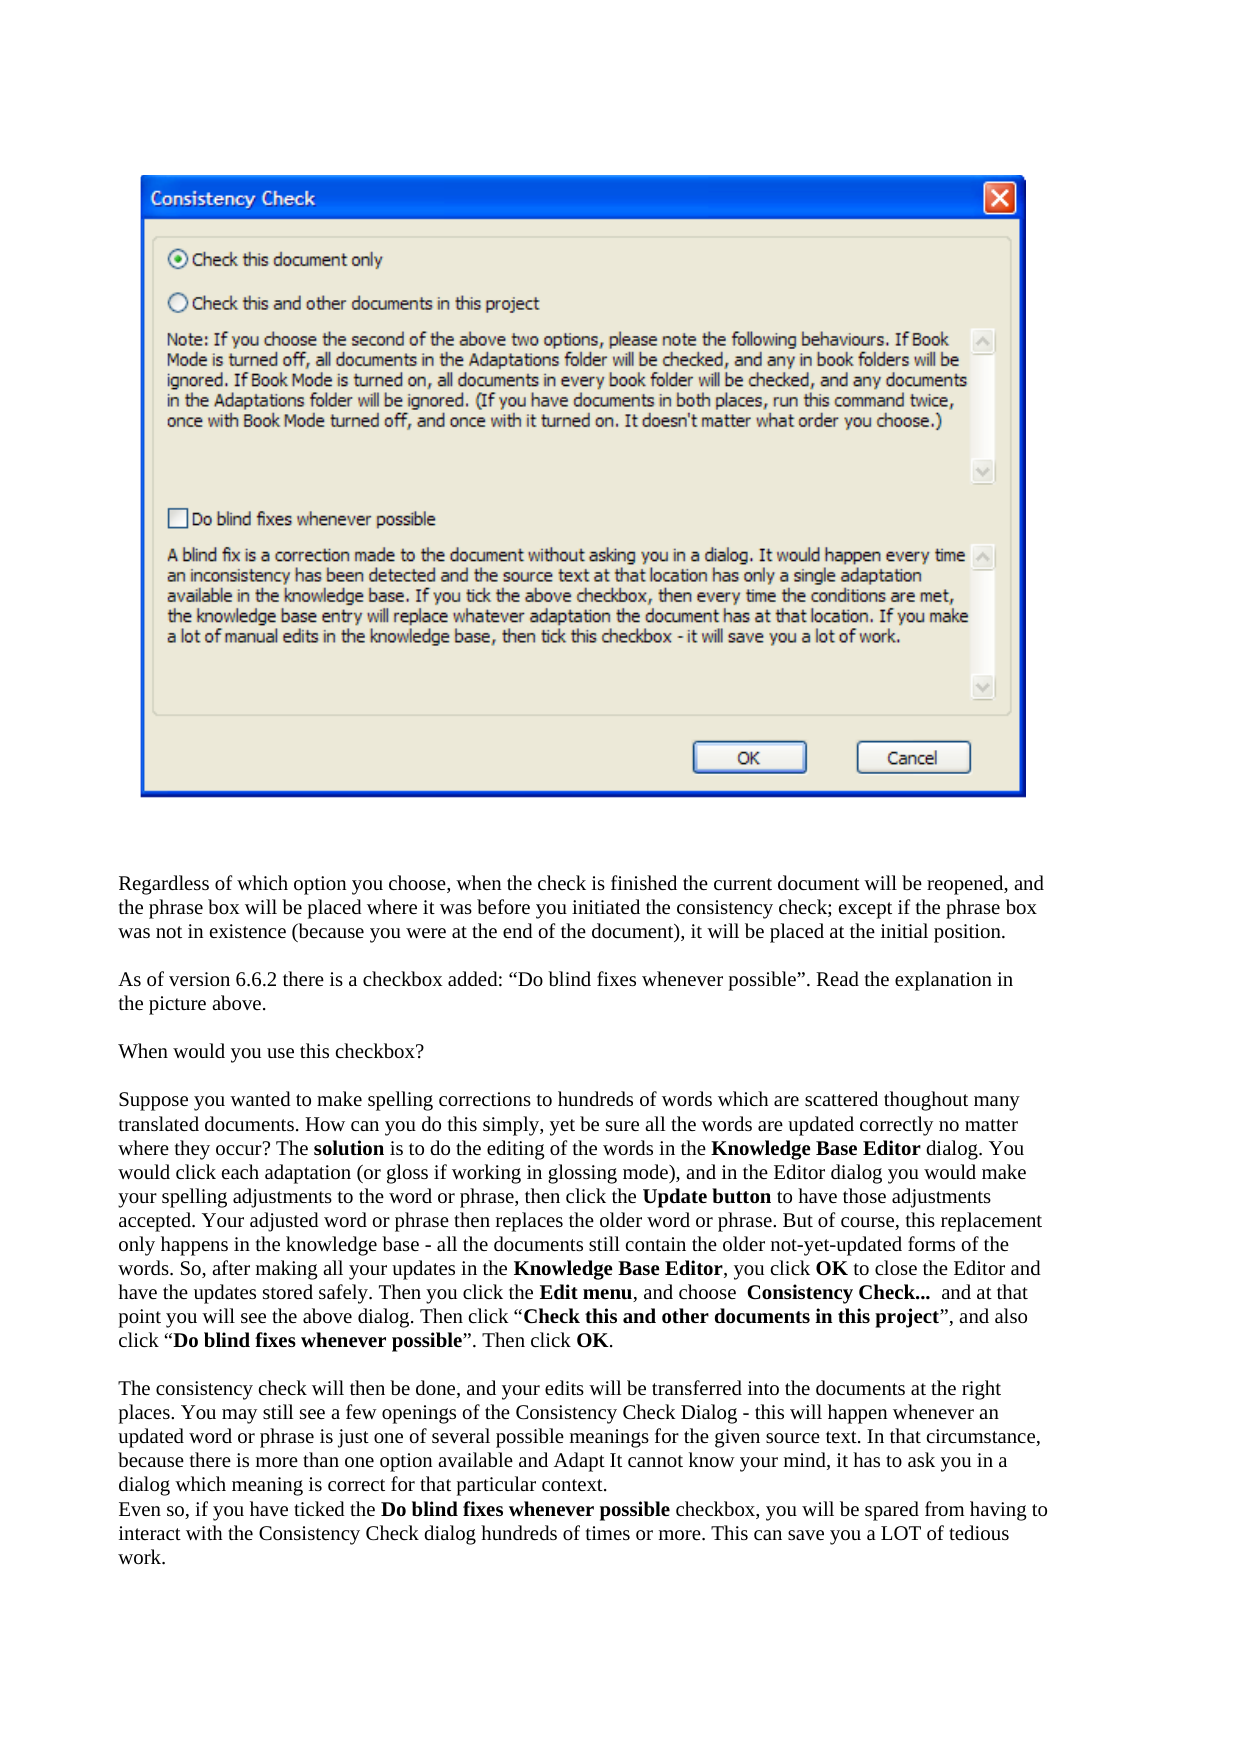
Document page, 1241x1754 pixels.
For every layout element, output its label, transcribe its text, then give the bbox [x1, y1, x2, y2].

text The consistency check will then be done, and your edits will be transferred into the documents at the right places. You may still see a few openings of the Consistency Check Dialog - this will happen whenever an updated word or phrase is just one of several possible meanings for the given source text. In that circumstance, because there is more than one option available and Adapt It cannot know your mind, it has to ask you in a dialog which meaning is correct for that particular context. [118, 1376, 1048, 1496]
text the picture above. [118, 991, 1048, 1015]
text Suppose you wanted to make spelling corrections to hundreds of words which are scattered thoughout many translated documents. How can you do this simply, yet be sure all the words are updated correctly no matter where they occur? The solution is to do the editing of the words in the Knowledge Base Editor dialog. You would click each adaptation (or gloss if working in glossing mode), and in the Editor dialog you would make your spelling adjustments to the word or phrase, then click the Update button to have those adjustments accepted. Your adjusted word or phrase then replaces the older word or phrase. But of course, this replacement only happens in the knowledge base - all the documents still contain the older not-yet-updated forms of the words. So, after making all your updates in the Knowledge Base Editor, you click OK to close the Editor and have the updates stored safely. Then you click the Edit menu, and choose Consistency Check... and at that point you will see the above dialog. Then click “Check this and other documents in this project”, and also click “Do blind fixes whenever possible”. Then click OK. [118, 1087, 1048, 1352]
text When would you use this checkbox? [118, 1039, 1048, 1063]
text Even so, if you have ticked the Do blind fixes whenever possible checkbox, you will be spared from having to interact with the Consistency Check dialog hundreds of times or more. This can save you a LOT of tedious work. [118, 1496, 1048, 1569]
text Regardless of which option you choose, when the check is finished the current document will be reopened, and the phrase box will be placed where it was before you initiated the consistency check; except if the phrase box was not in existence (because you were at the end of the document), it will be placed at the initial position. [118, 871, 1048, 943]
text As of version 6.6.2 there is a checkbox added: “Do blind fixes whenever possible”. Read the explanation in [118, 967, 1048, 991]
picture [140, 175, 1026, 799]
